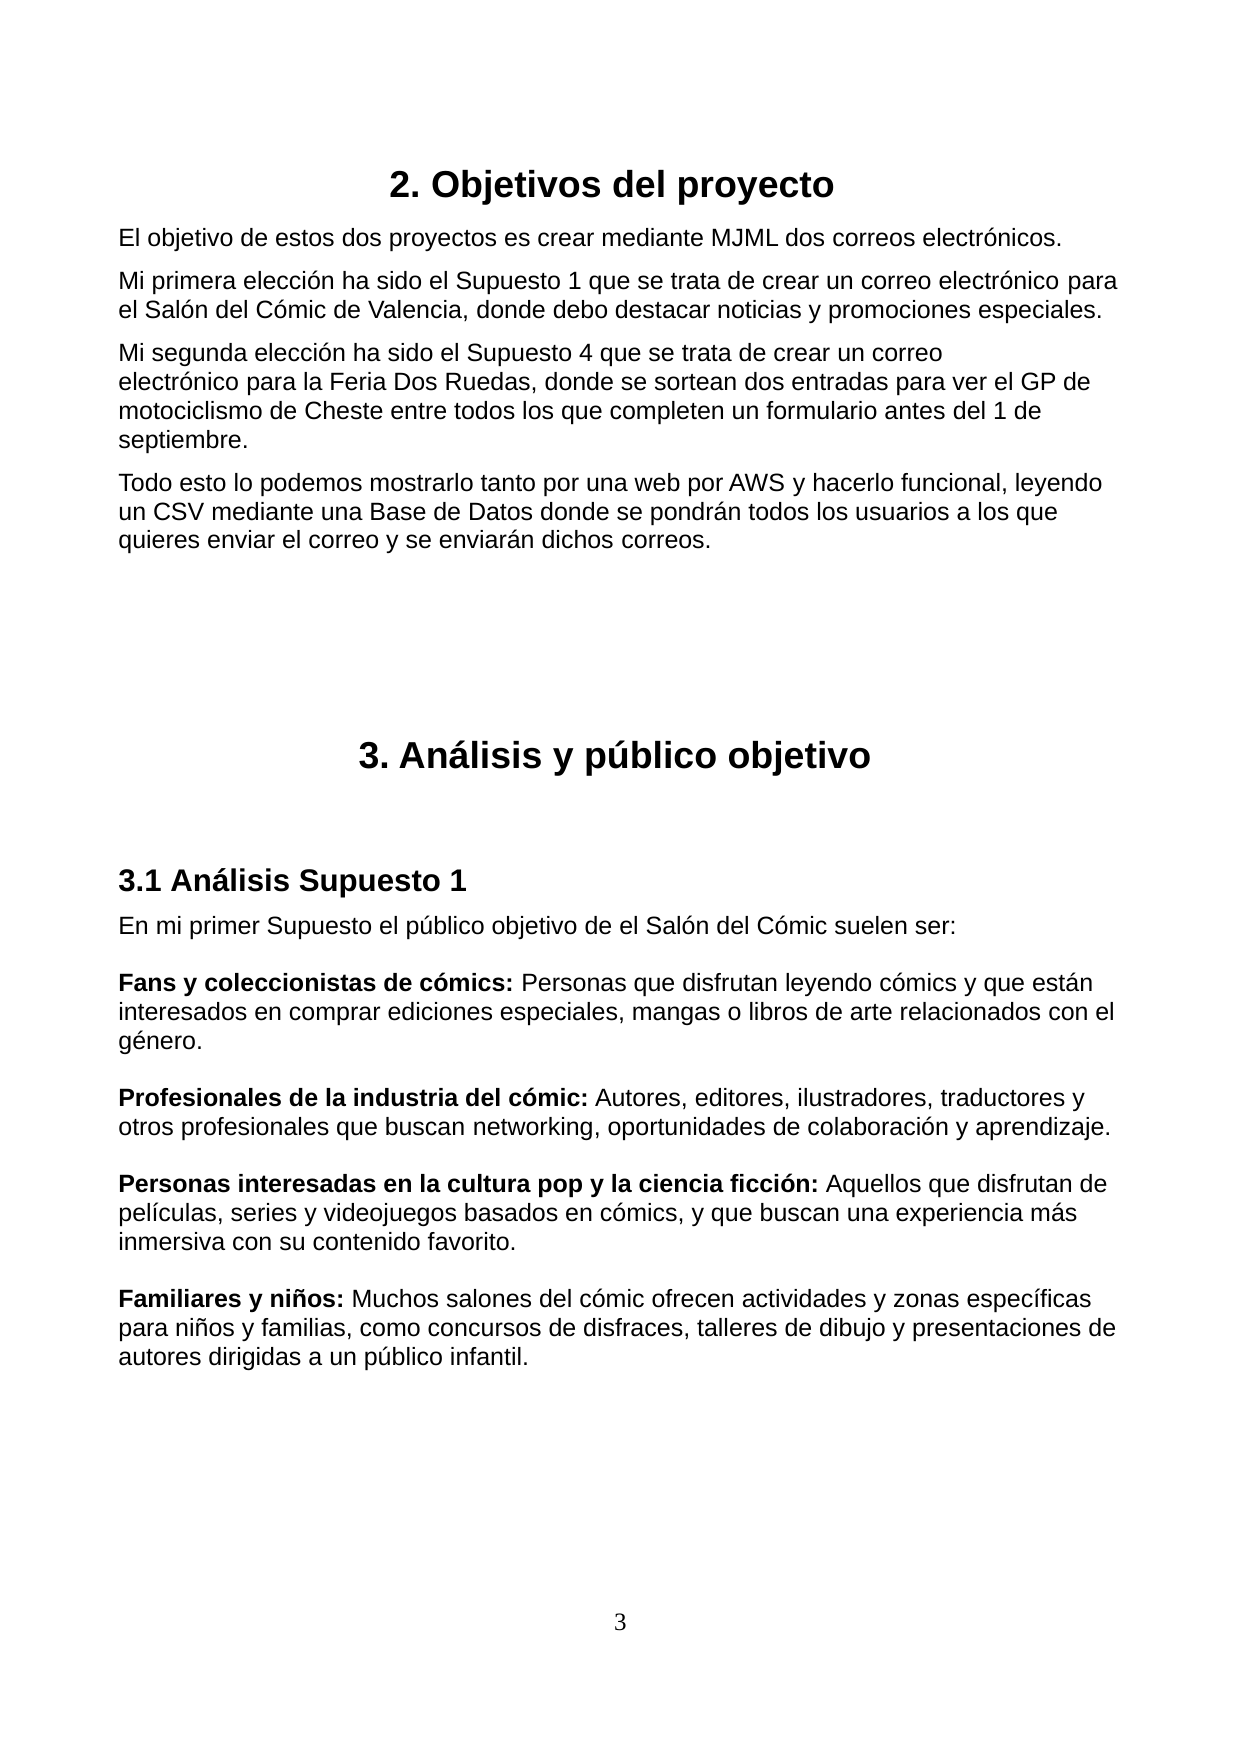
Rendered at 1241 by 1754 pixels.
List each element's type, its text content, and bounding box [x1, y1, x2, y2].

text Mi primera elección ha sido el Supuesto 1 que se trata de crear un correo electrónico para el Salón del Cómic de Valencia, donde debo destacar noticias y promociones especiales. [118, 266, 1122, 324]
text Mi segunda elección ha sido el Supuesto 4 que se trata de crear un correo electrónico para la Feria Dos Ruedas, donde se sortean dos entradas para ver el GP de motociclismo de Cheste entre todos los que completen un formulario antes del 1 de septiembre. [118, 338, 1122, 453]
subtitle 3.1 Análisis Supuesto 1 [118, 862, 1122, 898]
text Familiares y niños: Muchos salones del cómic ofrecen actividades y zonas específicas para niños y familias, como concursos de disfraces, talleres de dibujo y presentaciones de autores dirigidas a un público infantil. [118, 1284, 1122, 1371]
text En mi primer Supuesto el público objetivo de el Salón del Cómic suelen ser: [118, 911, 1122, 939]
title 2. Objetivos del proyecto [118, 143, 1122, 210]
title 3. Análisis y público objetivo [118, 733, 1122, 777]
text El objetivo de estos dos proyectos es crear mediante MJML dos correos electrónicos. [118, 223, 1122, 251]
text Profesionales de la industria del cómic: Autores, editores, ilustradores, traductores y otros profesionales que buscan networking, oportunidades de colaboración y aprendizaje. [118, 1083, 1122, 1141]
text Todo esto lo podemos mostrarlo tanto por una web por AWS y hacerlo funcional, leyendo un CSV mediante una Base de Datos donde se pondrán todos los usuarios a los que quieres enviar el correo y se enviarán dichos correos. [118, 468, 1122, 554]
text Fans y coleccionistas de cómics: Personas que disfrutan leyendo cómics y que están interesados en comprar ediciones especiales, mangas o libros de arte relacionados con el género. [118, 968, 1122, 1054]
text Personas interesadas en la cultura pop y la ciencia ficción: Aquellos que disfrutan de películas, series y videojuegos basados en cómics, y que buscan una experiencia más inmersiva con su contenido favorito. [118, 1169, 1122, 1256]
